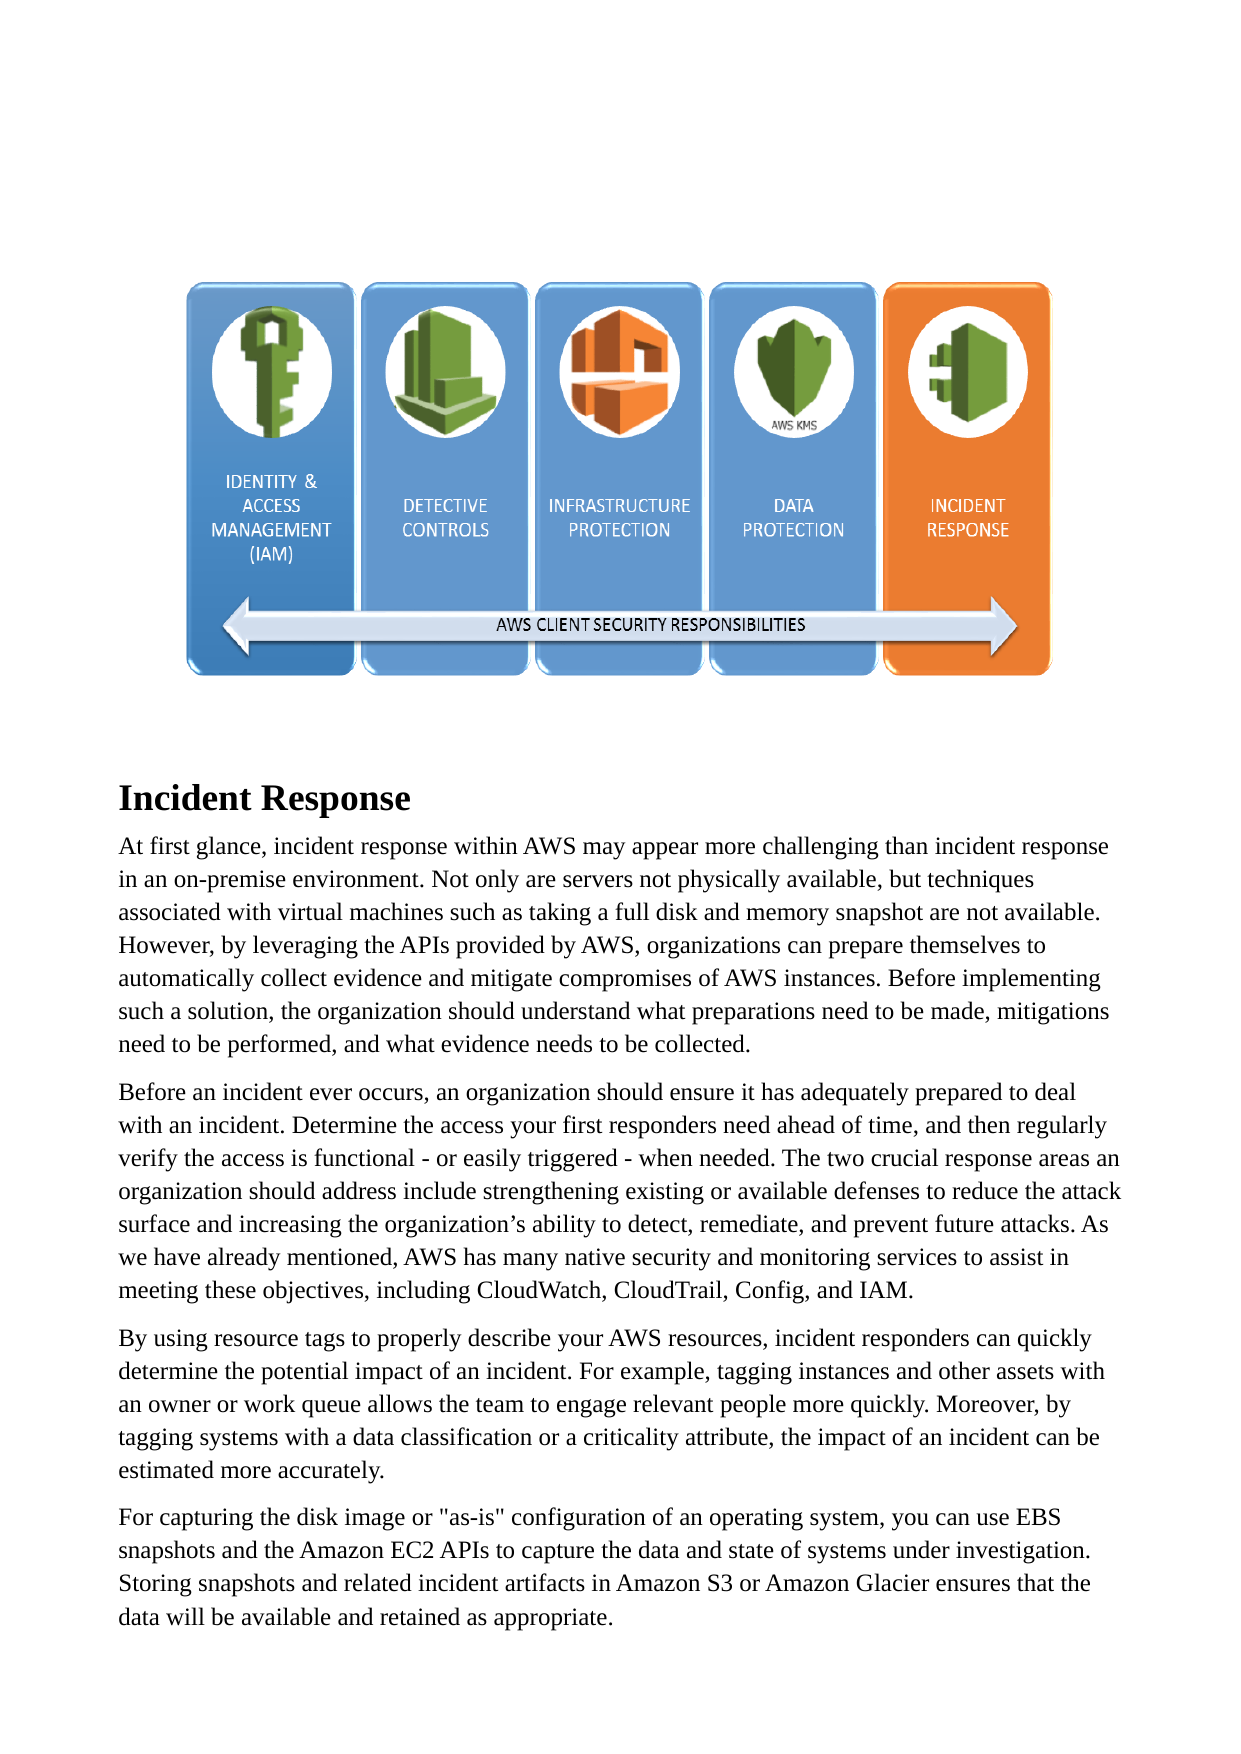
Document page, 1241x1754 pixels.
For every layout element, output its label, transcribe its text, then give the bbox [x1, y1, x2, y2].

text At first glance, incident response within AWS may appear more challenging than incident response in an on-premise environment. Not only are servers not physically available, but techniques associated with virtual machines such as taking a full disk and memory snapshot are not available. However, by leveraging the APIs provided by AWS, organizations can prepare themselves to automatically collect evidence and mitigate compromises of AWS instances. Before implementing such a solution, the organization should understand what preparations need to be made, mitigations need to be performed, and what evidence needs to be collected. [118, 831, 1122, 1058]
text By using resource tags to properly describe your AWS resources, incident responders can quickly determine the potential impact of an incident. For example, tagging instances and other assets with an owner or work queue allows the team to engage relevant people more quickly. Moreover, by tagging systems with a data classification or a criticality attribute, the impact of an incident can be estimated more accurately. [118, 1323, 1122, 1484]
subtitle Incident Response [118, 776, 1122, 819]
text Before an incident ever occurs, an organization should ensure it has adequately prepared to deal with an incident. Determine the access your first responders need ahead of time, and then regularly verify the access is functional - or easily triggered - when needed. The two crucial response areas an organization should address include strengthening existing or available defenses to reduce the attack surface and increasing the organization’s ability to detect, remediate, and prevent future attacks. As we have already mentioned, AWS has many native security and monitoring services to assist in meeting these objectives, including CloudWatch, CloudTrail, Config, and IAM. [118, 1077, 1122, 1304]
text For capturing the disk image or "as-is" configuration of an operating system, you can use EBS snapshots and the Amazon EC2 APIs to capture the data and state of systems under investigation. Storing snapshots and related incident artifacts in Amazon S3 or Amazon Glacier ensures that the data will be available and retained as appropriate. [118, 1502, 1122, 1630]
picture [118, 118, 1121, 736]
